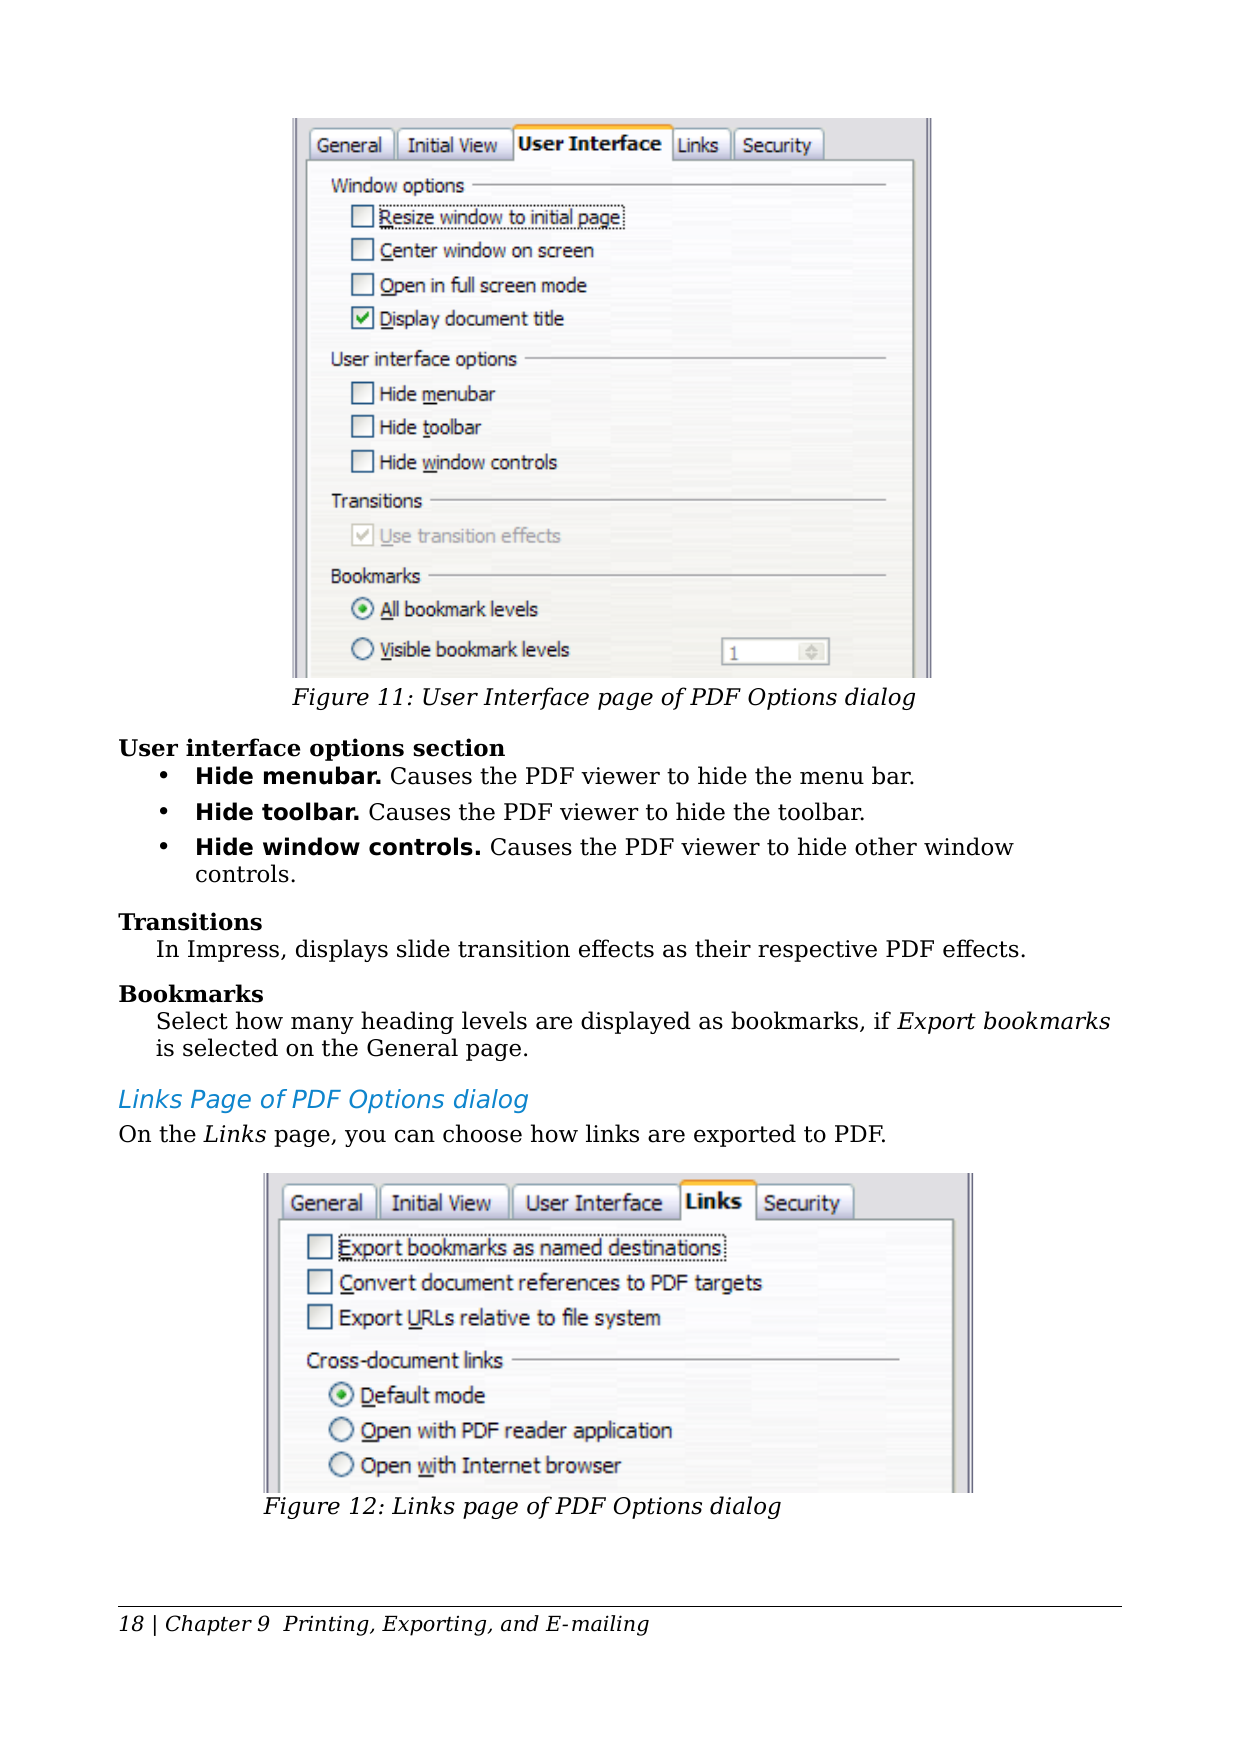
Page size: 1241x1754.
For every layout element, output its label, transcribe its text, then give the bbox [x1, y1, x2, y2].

list Hide menubar. Causes the PDF viewer to hide the menu bar. [156, 761, 1122, 791]
list Hide window controls. Causes the PDF viewer to hide other window controls. [156, 832, 1122, 888]
text In Impress, displays slide transition effects as their respective PDF effects. [156, 936, 1122, 963]
text User interface options section [118, 734, 1122, 761]
text Select how many heading levels are displayed as bookmarks, if Export bookmarks is selected on the General page. [156, 1008, 1122, 1061]
text Bookmarks [118, 981, 1122, 1008]
picture [292, 118, 932, 678]
text On the Links page, you can choose how links are exported to PDF. [118, 1121, 1122, 1148]
picture [263, 1173, 974, 1493]
text Transitions [118, 909, 1122, 936]
text Figure 12: Links page of PDF Options dialog [263, 1173, 977, 1519]
text Figure 11: User Interface page of PDF Options dialog [292, 684, 948, 711]
list Hide toolbar. Causes the PDF viewer to hide the toolbar. [156, 797, 1122, 826]
subtitle Links Page of PDF Options dialog [118, 1086, 1122, 1115]
